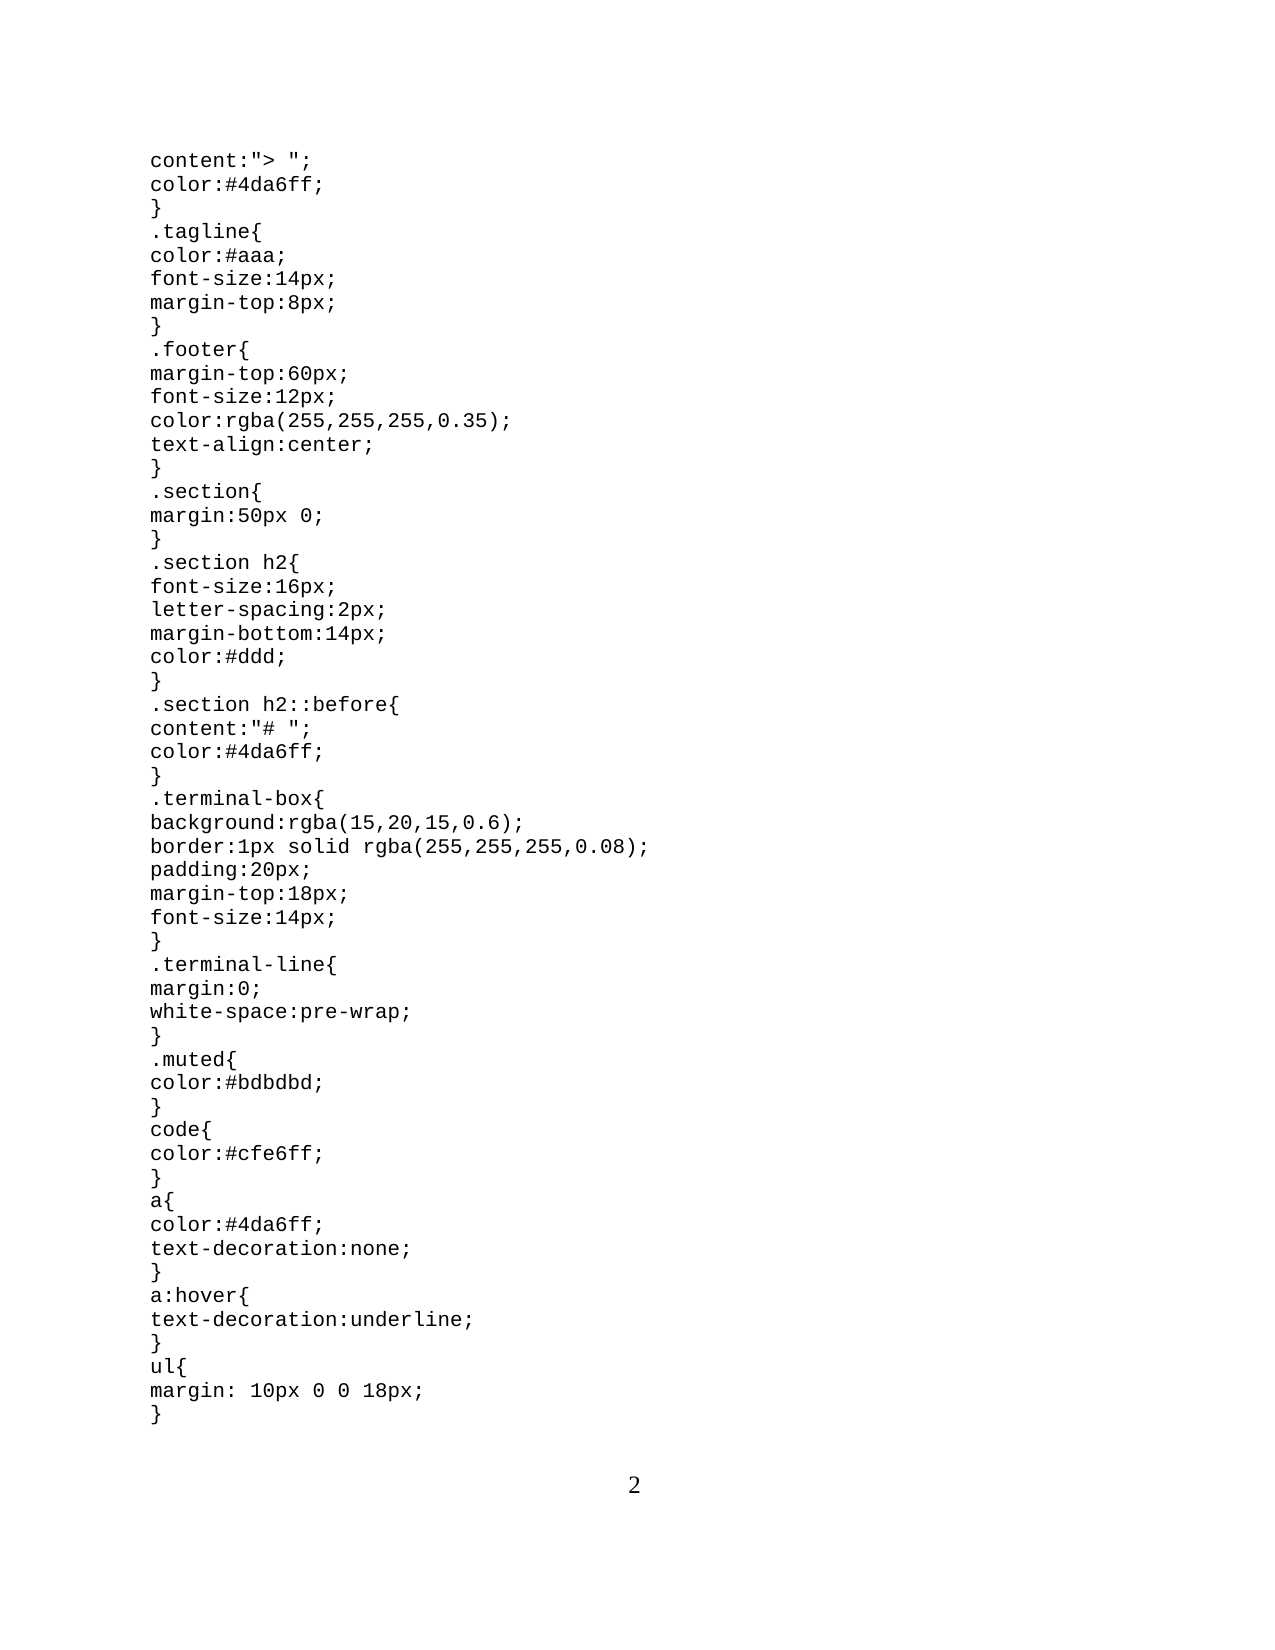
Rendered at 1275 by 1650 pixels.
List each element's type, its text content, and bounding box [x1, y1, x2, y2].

text } [150, 197, 1125, 221]
text font-size:16px; [150, 576, 1125, 599]
text } [150, 930, 1125, 954]
text color:#ddd; [150, 647, 1125, 670]
text .section{ [150, 481, 1125, 505]
text margin-top:8px; [150, 292, 1125, 316]
text margin:0; [150, 978, 1125, 1001]
text .section h2{ [150, 552, 1125, 576]
text code{ [150, 1119, 1125, 1143]
text background:rgba(15,20,15,0.6); [150, 812, 1125, 836]
text margin-bottom:14px; [150, 623, 1125, 647]
text white-space:pre-wrap; [150, 1001, 1125, 1025]
text } [150, 1096, 1125, 1119]
text } [150, 1167, 1125, 1190]
text margin-top:18px; [150, 883, 1125, 907]
text text-decoration:none; [150, 1238, 1125, 1261]
text .terminal-line{ [150, 954, 1125, 978]
text } [150, 457, 1125, 481]
text color:#cfe6ff; [150, 1143, 1125, 1167]
text border:1px solid rgba(255,255,255,0.08); [150, 836, 1125, 859]
text .terminal-box{ [150, 788, 1125, 812]
text } [150, 765, 1125, 788]
text text-decoration:underline; [150, 1309, 1125, 1332]
text ul{ [150, 1356, 1125, 1379]
text color:rgba(255,255,255,0.35); [150, 410, 1125, 434]
text margin:50px 0; [150, 505, 1125, 528]
text .muted{ [150, 1048, 1125, 1072]
text font-size:14px; [150, 907, 1125, 930]
text .footer{ [150, 339, 1125, 363]
text } [150, 1403, 1125, 1427]
text content:"# "; [150, 717, 1125, 741]
text letter-spacing:2px; [150, 599, 1125, 623]
text content:"> "; [150, 150, 1125, 174]
text } [150, 528, 1125, 552]
text color:#4da6ff; [150, 741, 1125, 765]
text color:#4da6ff; [150, 1214, 1125, 1238]
text margin: 10px 0 0 18px; [150, 1379, 1125, 1403]
text color:#bdbdbd; [150, 1072, 1125, 1096]
text color:#aaa; [150, 244, 1125, 268]
text } [150, 1025, 1125, 1048]
text } [150, 316, 1125, 339]
text } [150, 670, 1125, 694]
text a:hover{ [150, 1285, 1125, 1309]
text font-size:12px; [150, 386, 1125, 410]
text padding:20px; [150, 859, 1125, 883]
text text-align:center; [150, 434, 1125, 457]
text margin-top:60px; [150, 363, 1125, 386]
text .section h2::before{ [150, 694, 1125, 717]
text .tagline{ [150, 221, 1125, 244]
text font-size:14px; [150, 268, 1125, 292]
text a{ [150, 1190, 1125, 1214]
text } [150, 1332, 1125, 1356]
text } [150, 1261, 1125, 1285]
text color:#4da6ff; [150, 174, 1125, 197]
